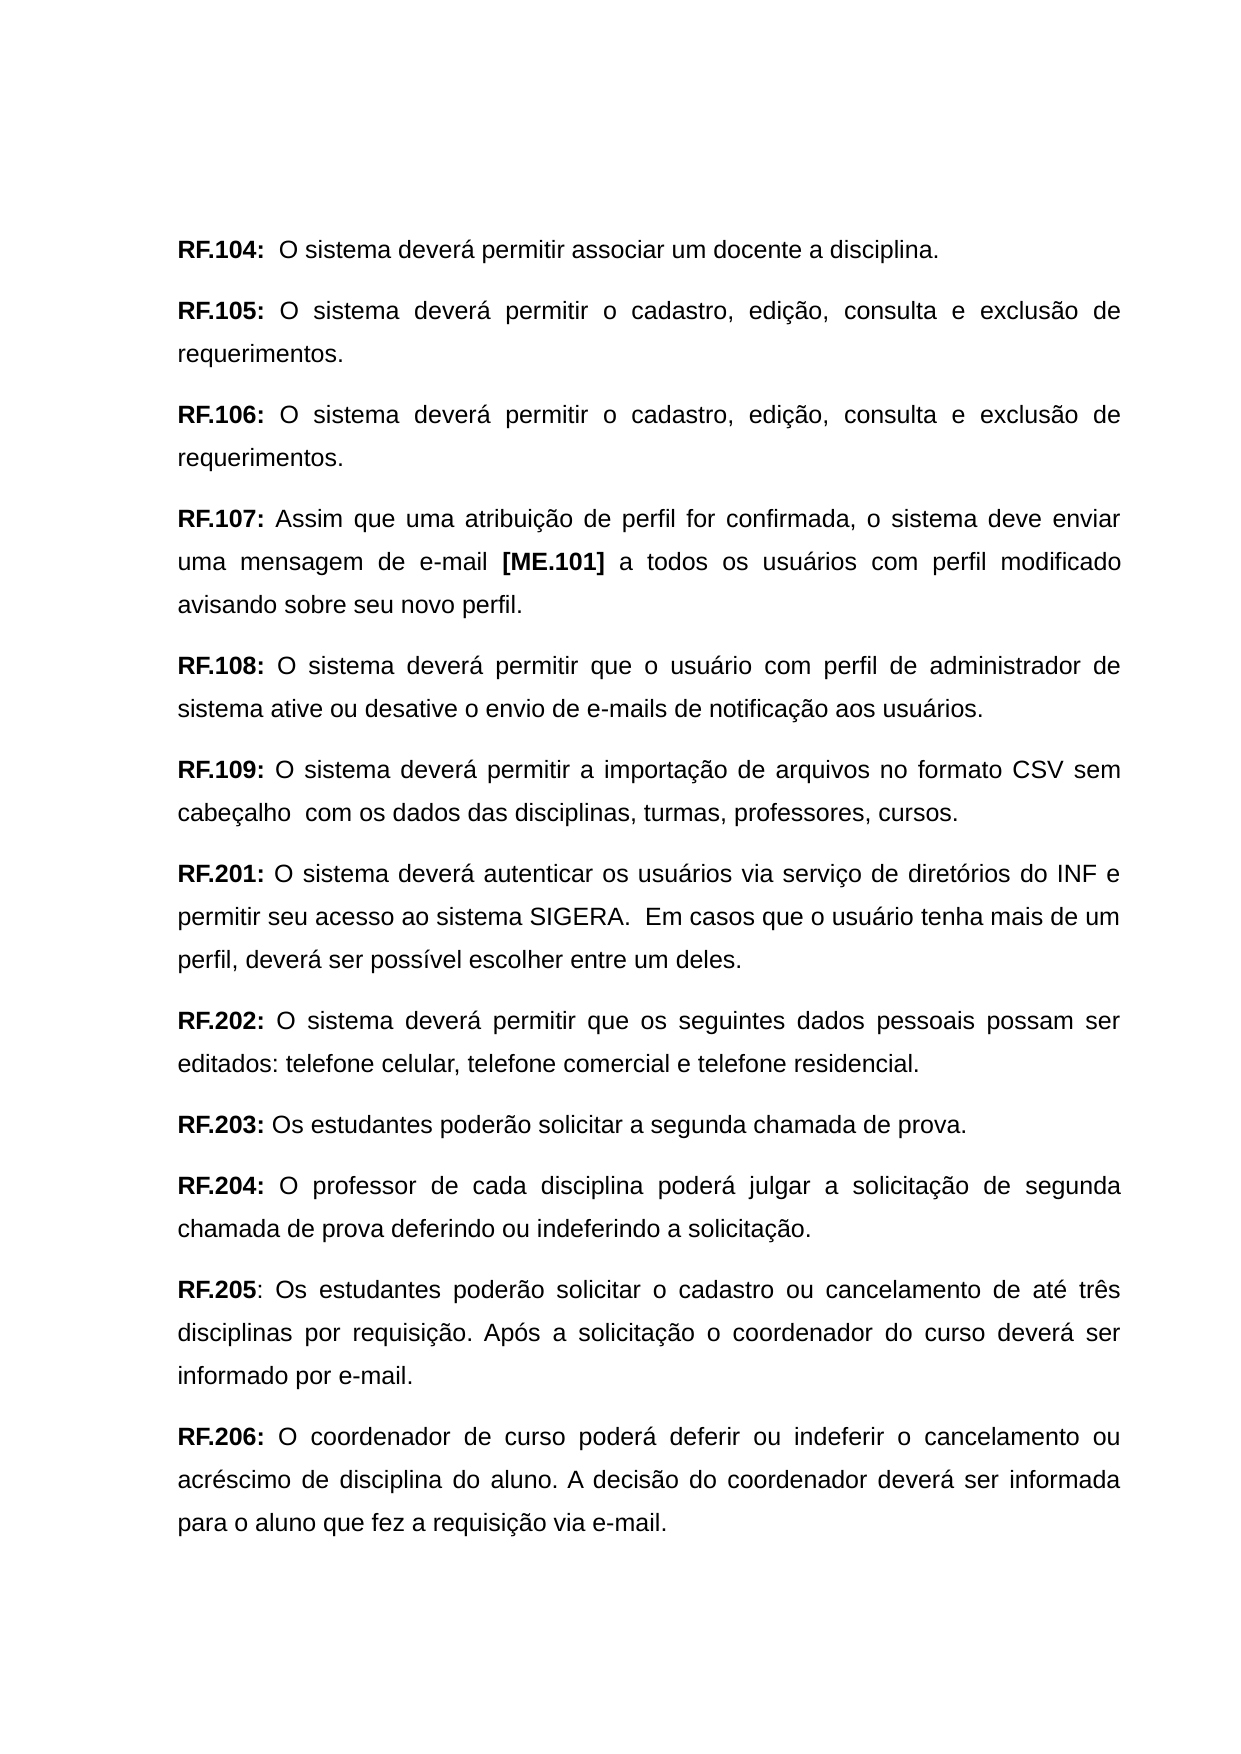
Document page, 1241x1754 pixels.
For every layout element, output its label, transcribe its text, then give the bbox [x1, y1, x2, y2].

text RF.202: O sistema deverá permitir que os seguintes dados pessoais possam ser editados: telefone celular, telefone comercial e telefone residencial. [177, 1006, 1122, 1078]
text RF.107: Assim que uma atribuição de perfil for confirmada, o sistema deve enviar uma mensagem de e-mail [ME.101] a todos os usuários com perfil modificado avisando sobre seu novo perfil. [177, 504, 1122, 619]
text RF.106: O sistema deverá permitir o cadastro, edição, consulta e exclusão de requerimentos. [177, 400, 1122, 472]
text RF.203: Os estudantes poderão solicitar a segunda chamada de prova. [177, 1110, 1122, 1139]
text RF.104: O sistema deverá permitir associar um docente a disciplina. [177, 235, 1122, 264]
text RF.105: O sistema deverá permitir o cadastro, edição, consulta e exclusão de requerimentos. [177, 296, 1122, 368]
text RF.206: O coordenador de curso poderá deferir ou indeferir o cancelamento ou acréscimo de disciplina do aluno. A decisão do coordenador deverá ser informada para o aluno que fez a requisição via e-mail. [177, 1422, 1122, 1537]
text RF.205: Os estudantes poderão solicitar o cadastro ou cancelamento de até três disciplinas por requisição. Após a solicitação o coordenador do curso deverá ser informado por e-mail. [177, 1275, 1122, 1390]
text RF.201: O sistema deverá autenticar os usuários via serviço de diretórios do INF e permitir seu acesso ao sistema SIGERA. Em casos que o usuário tenha mais de um perfil, deverá ser possível escolher entre um deles. [177, 859, 1122, 974]
text RF.204: O professor de cada disciplina poderá julgar a solicitação de segunda chamada de prova deferindo ou indeferindo a solicitação. [177, 1171, 1122, 1243]
text RF.109: O sistema deverá permitir a importação de arquivos no formato CSV sem cabeçalho com os dados das disciplinas, turmas, professores, cursos. [177, 755, 1122, 827]
text RF.108: O sistema deverá permitir que o usuário com perfil de administrador de sistema ative ou desative o envio de e-mails de notificação aos usuários. [177, 651, 1122, 723]
